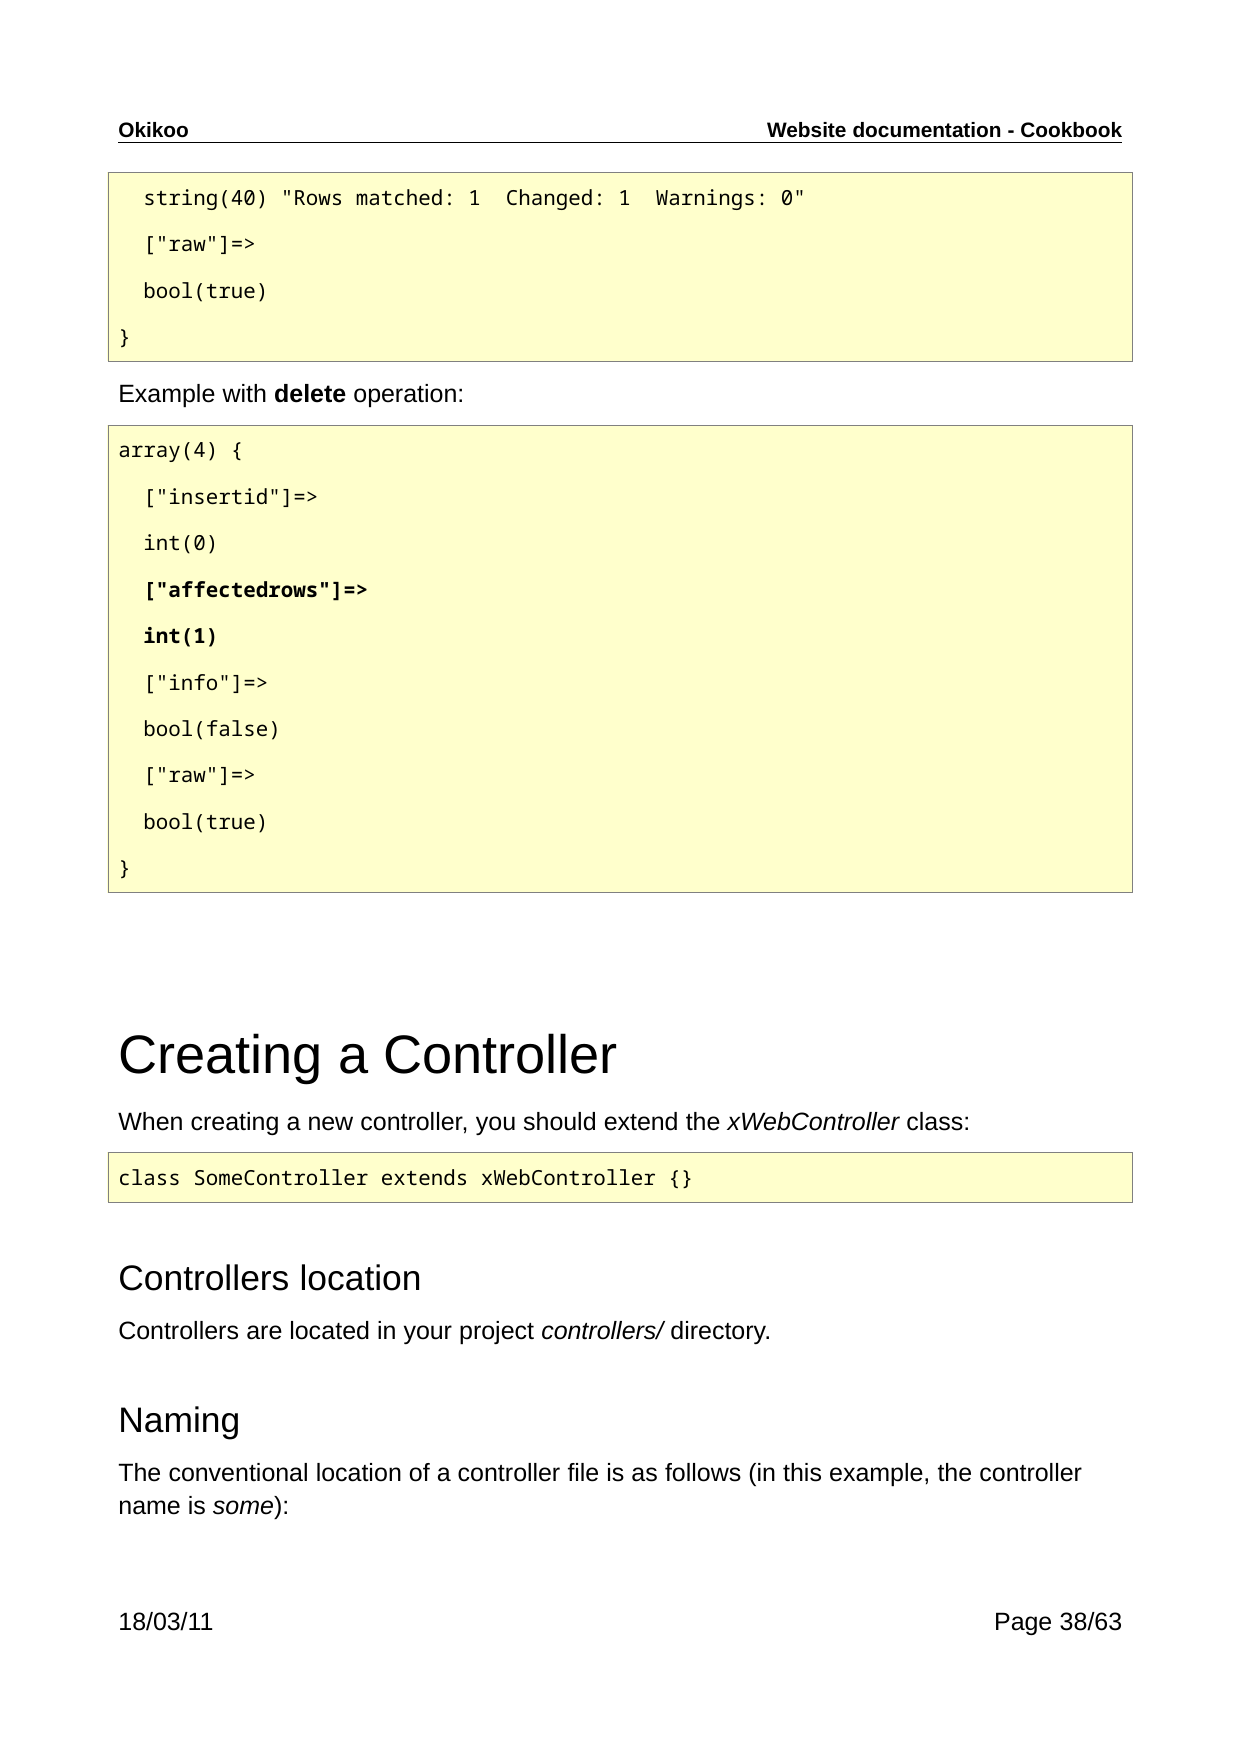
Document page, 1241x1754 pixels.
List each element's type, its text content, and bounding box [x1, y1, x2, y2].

text ["raw"]=> [109, 750, 1132, 789]
text bool(true) [109, 796, 1132, 836]
text bool(true) [109, 265, 1132, 304]
text bool(false) [109, 703, 1132, 743]
text array(4) { [109, 426, 1132, 464]
text } [109, 312, 1132, 361]
text class SomeController extends xWebController {} [109, 1153, 1132, 1202]
subtitle Naming [118, 1399, 1122, 1440]
text ["insertid"]=> [109, 471, 1132, 510]
text } [109, 843, 1132, 892]
text The conventional location of a controller file is as follows (in this example, the controller name is some): [118, 1458, 1122, 1520]
text When creating a new controller, you should extend the xWebController class: [118, 1107, 1122, 1135]
text ["raw"]=> [109, 219, 1132, 258]
text Controllers are located in your project controllers/ directory. [118, 1316, 1122, 1345]
text ["affectedrows"]=> [109, 564, 1132, 603]
subtitle Creating a Controller [118, 1023, 1122, 1085]
text ["info"]=> [109, 657, 1132, 696]
subtitle Controllers location [118, 1257, 1122, 1298]
text string(40) "Rows matched: 1 Changed: 1 Warnings: 0" [109, 173, 1132, 211]
text int(0) [109, 518, 1132, 557]
text int(1) [109, 611, 1132, 650]
text Example with delete operation: [118, 379, 1122, 408]
